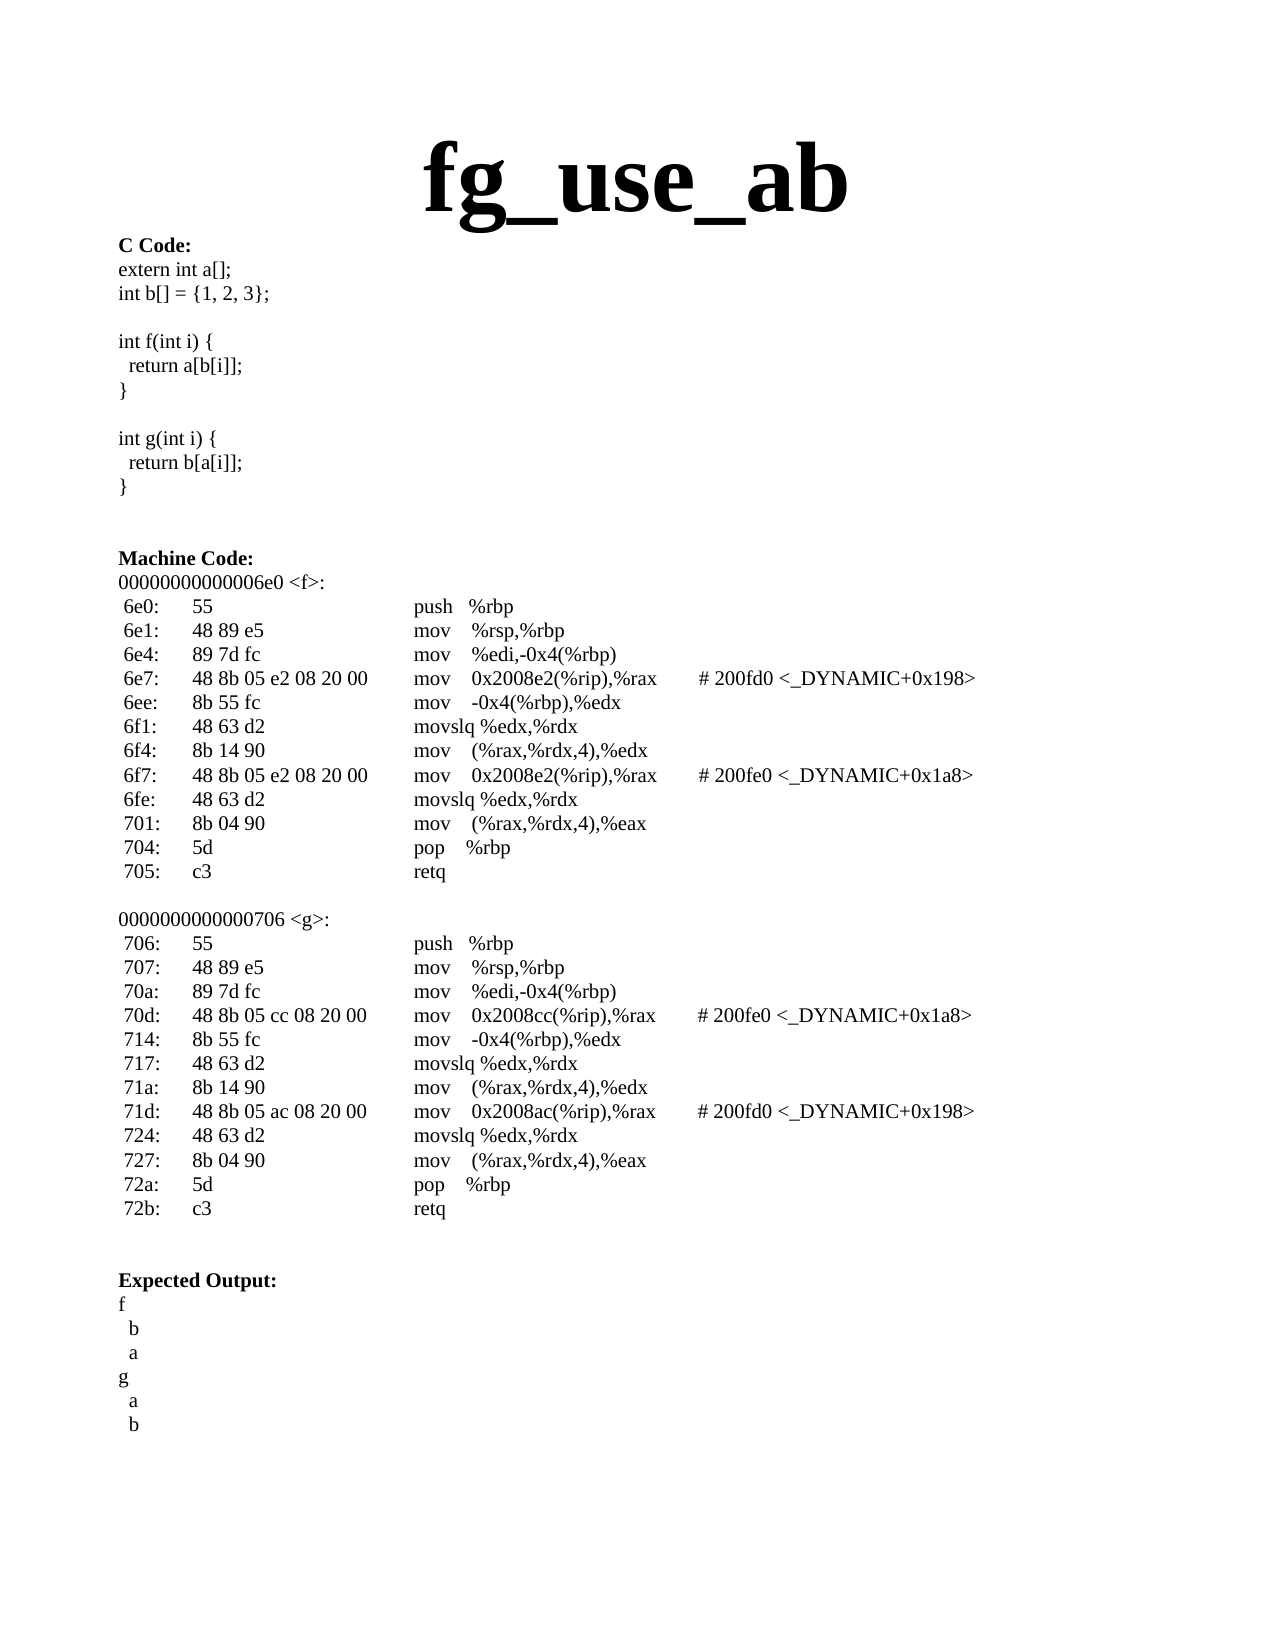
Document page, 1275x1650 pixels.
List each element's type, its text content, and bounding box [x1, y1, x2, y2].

text g [118, 1364, 1157, 1388]
text 6f4: 8b 14 90 mov (%rax,%rdx,4),%edx [118, 738, 1157, 762]
text 717: 48 63 d2 movslq %edx,%rdx [118, 1051, 1157, 1075]
text 704: 5d pop %rbp [118, 835, 1157, 859]
text 701: 8b 04 90 mov (%rax,%rdx,4),%eax [118, 811, 1157, 835]
text 71a: 8b 14 90 mov (%rax,%rdx,4),%edx [118, 1075, 1157, 1099]
text 705: c3 retq [118, 859, 1157, 883]
text 727: 8b 04 90 mov (%rax,%rdx,4),%eax [118, 1147, 1157, 1172]
text } [118, 474, 1157, 498]
text 724: 48 63 d2 movslq %edx,%rdx [118, 1123, 1157, 1147]
text Expected Output: [118, 1268, 1157, 1292]
text 6ee: 8b 55 fc mov -0x4(%rbp),%edx [118, 690, 1157, 714]
text 707: 48 89 e5 mov %rsp,%rbp [118, 955, 1157, 979]
text 6fe: 48 63 d2 movslq %edx,%rdx [118, 787, 1157, 811]
text fg_use_ab [118, 118, 1157, 233]
text 71d: 48 8b 05 ac 08 20 00 mov 0x2008ac(%rip),%rax # 200fd0 <_DYNAMIC+0x198> [118, 1099, 1157, 1123]
text int g(int i) { [118, 426, 1157, 450]
text a [118, 1340, 1157, 1364]
text 72b: c3 retq [118, 1196, 1157, 1220]
text 6f7: 48 8b 05 e2 08 20 00 mov 0x2008e2(%rip),%rax # 200fe0 <_DYNAMIC+0x1a8> [118, 762, 1157, 787]
text b [118, 1316, 1157, 1340]
text 72a: 5d pop %rbp [118, 1172, 1157, 1196]
text 0000000000000706 <g>: [118, 907, 1157, 931]
text int f(int i) { [118, 329, 1157, 353]
text 706: 55 push %rbp [118, 931, 1157, 955]
text 6f1: 48 63 d2 movslq %edx,%rdx [118, 714, 1157, 738]
text return b[a[i]]; [118, 450, 1157, 474]
text 6e7: 48 8b 05 e2 08 20 00 mov 0x2008e2(%rip),%rax # 200fd0 <_DYNAMIC+0x198> [118, 666, 1157, 690]
text 70d: 48 8b 05 cc 08 20 00 mov 0x2008cc(%rip),%rax # 200fe0 <_DYNAMIC+0x1a8> [118, 1003, 1157, 1027]
text f [118, 1292, 1157, 1316]
text extern int a[]; [118, 257, 1157, 281]
text 6e1: 48 89 e5 mov %rsp,%rbp [118, 618, 1157, 642]
text 00000000000006e0 <f>: [118, 570, 1157, 594]
text a [118, 1388, 1157, 1412]
text 714: 8b 55 fc mov -0x4(%rbp),%edx [118, 1027, 1157, 1051]
text int b[] = {1, 2, 3}; [118, 281, 1157, 305]
text Machine Code: [118, 546, 1157, 570]
text } [118, 377, 1157, 402]
text return a[b[i]]; [118, 353, 1157, 377]
text C Code: [118, 233, 1157, 257]
text 6e0: 55 push %rbp [118, 594, 1157, 618]
text 6e4: 89 7d fc mov %edi,-0x4(%rbp) [118, 642, 1157, 666]
text 70a: 89 7d fc mov %edi,-0x4(%rbp) [118, 979, 1157, 1003]
text b [118, 1412, 1157, 1436]
